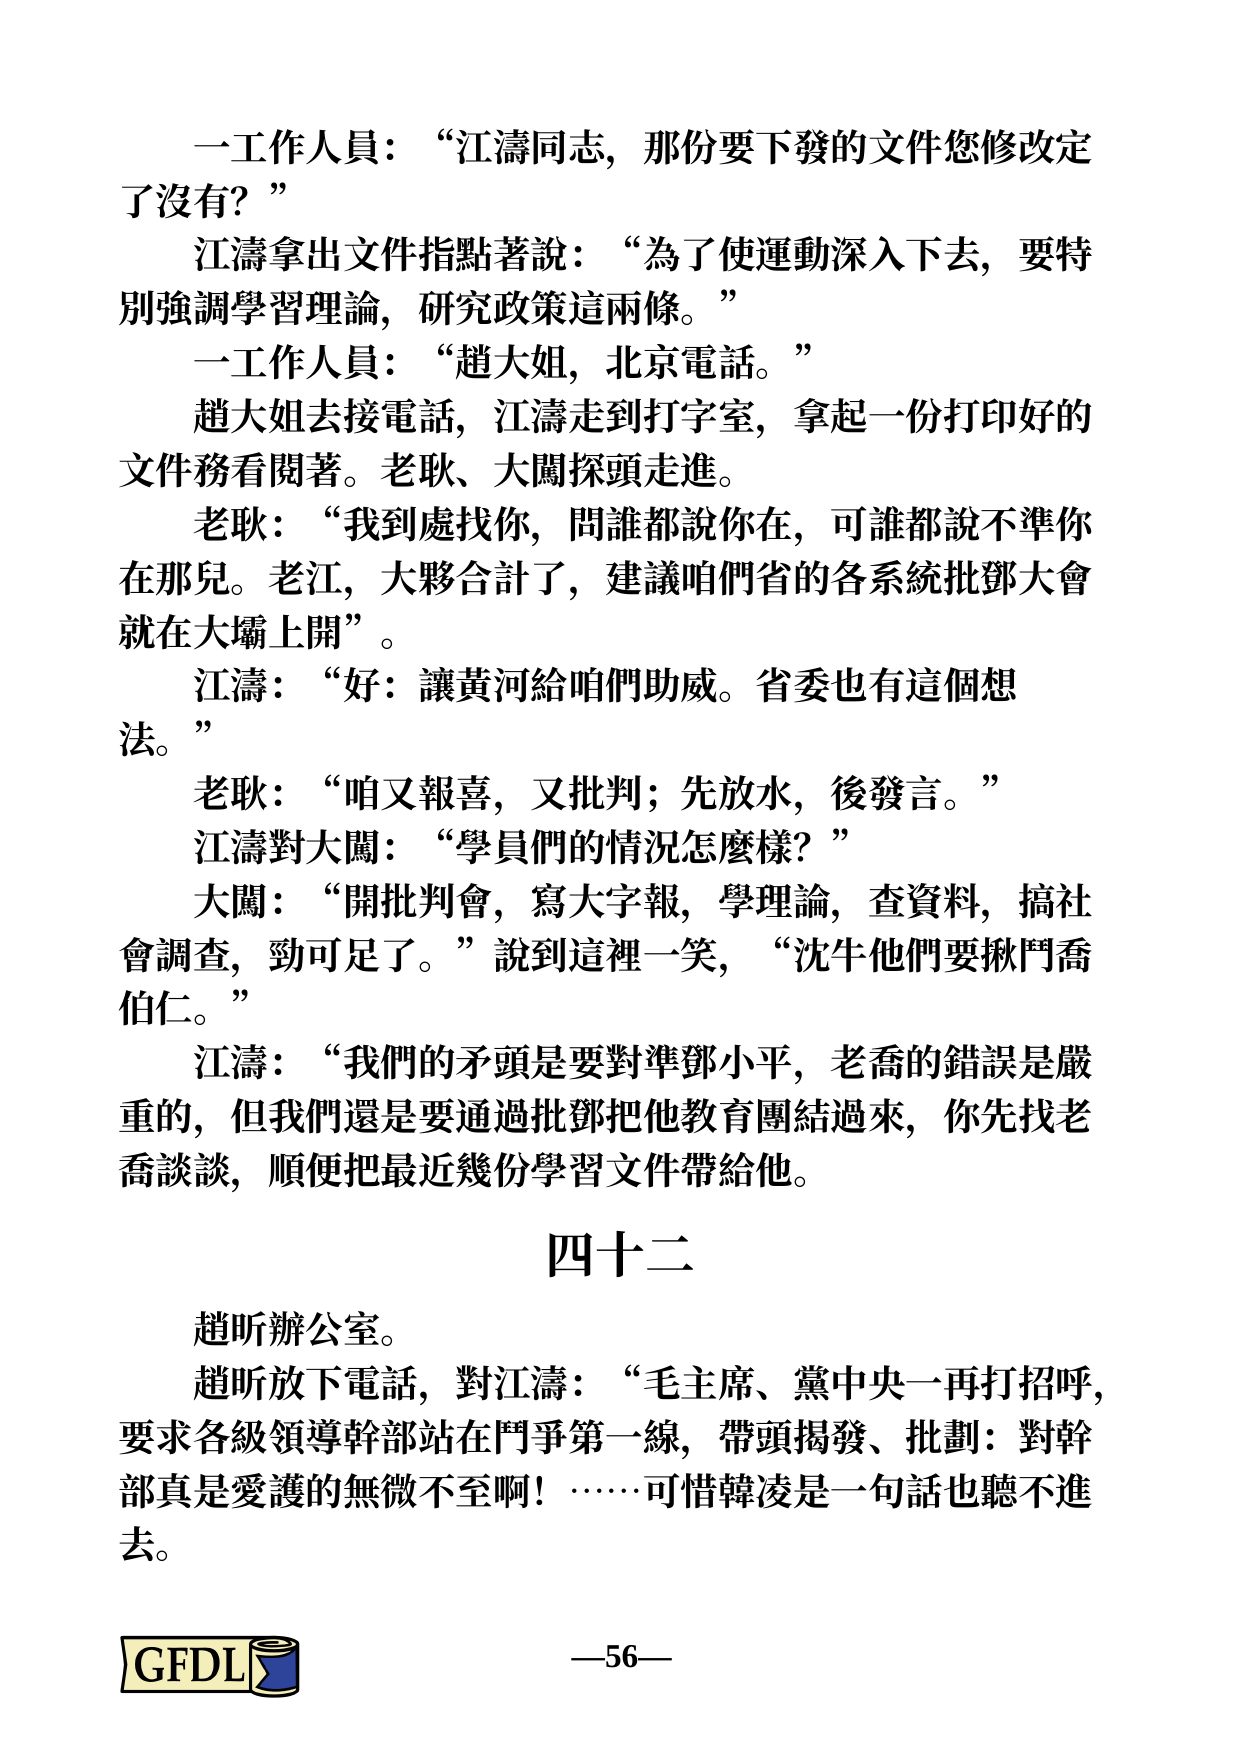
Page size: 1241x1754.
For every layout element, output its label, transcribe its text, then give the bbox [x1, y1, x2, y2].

text 老耿：“我到處找你，問誰都說你在，可誰都說不準你在那兒。老江，大夥合計了，建議咱們省的各系統批鄧大會就在大壩上開”。 [118, 495, 1122, 657]
text 老耿：“咱又報喜，又批判；先放水，後發言。” [118, 764, 1122, 818]
text 江濤：“好：讓黃河給咱們助威。省委也有這個想法。” [118, 657, 1122, 764]
text 趙大姐去接電話，江濤走到打字室，拿起一份打印好的文件務看閱著。老耿、大闖探頭走進。 [118, 387, 1122, 495]
picture [119, 1635, 300, 1698]
text 一工作人員：“趙大姐，北京電話。” [118, 333, 1122, 387]
text 江濤對大闖：“學員們的情況怎麼樣？” [118, 818, 1122, 872]
text 一工作人員：“江濤同志，那份要下發的文件您修改定了沒有？” [118, 118, 1122, 226]
text 江濤：“我們的矛頭是要對準鄧小平，老喬的錯誤是嚴重的，但我們還是要通過批鄧把他教育團結過來，你先找老喬談談，順便把最近幾份學習文件帶給他。 [118, 1034, 1122, 1195]
text 大闖：“開批判會，寫大字報，學理論，查資料，搞社會調查，勁可足了。”說到這裡一笑，“沈牛他們要揪鬥喬伯仁。” [118, 872, 1122, 1034]
subtitle 四十二 [118, 1216, 1122, 1288]
text 江濤拿出文件指點著說：“為了使運動深入下去，要特別強調學習理論，研究政策這兩條。” [118, 226, 1122, 333]
text 趙昕辦公室。 [118, 1300, 1122, 1354]
text 趙昕放下電話，對江濤：“毛主席、黨中央一再打招呼，要求各級領導幹部站在鬥爭第一線，帶頭揭發、批劃：對幹部真是愛護的無微不至啊！……可惜韓凌是一句話也聽不進去。 [118, 1354, 1122, 1570]
